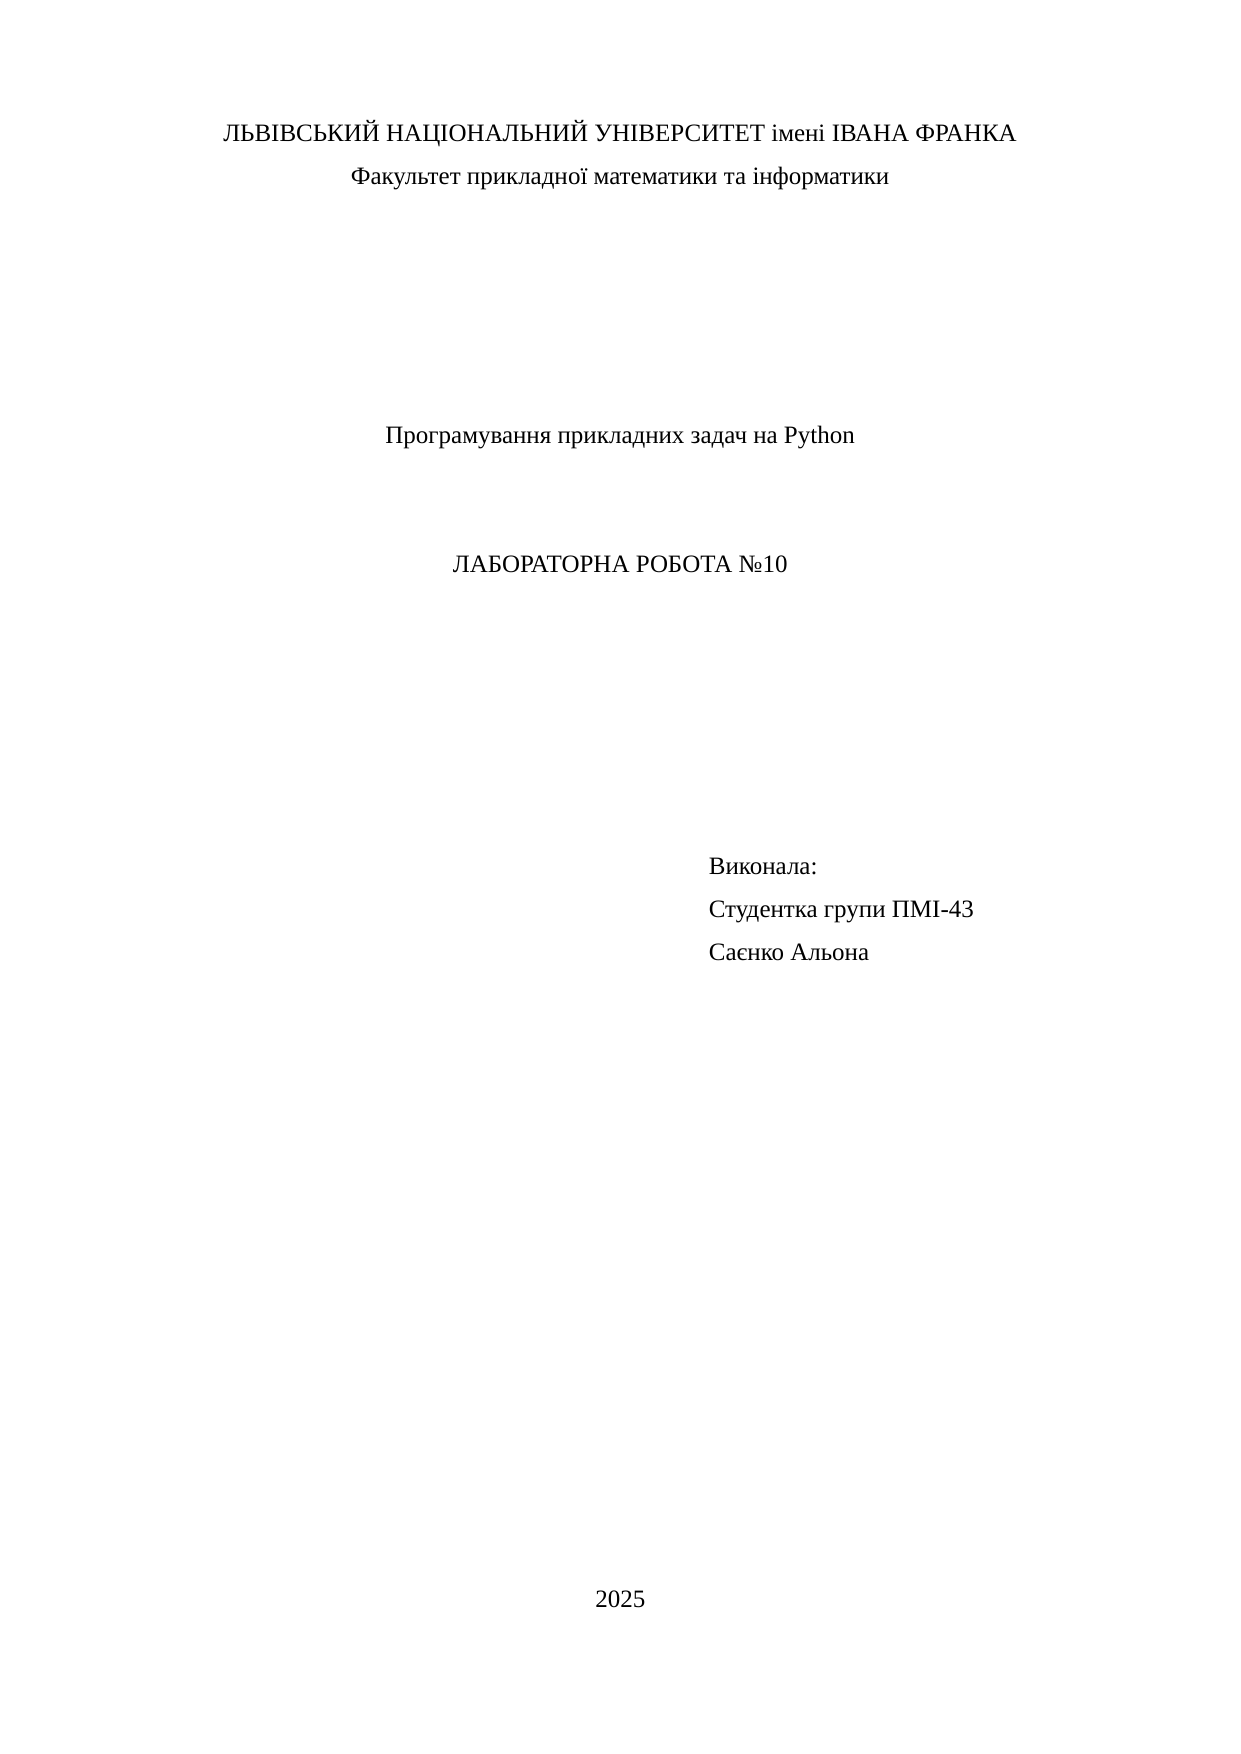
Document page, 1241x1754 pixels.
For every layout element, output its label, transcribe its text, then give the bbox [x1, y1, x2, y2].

text 2025 [118, 1584, 1122, 1613]
text Факультет прикладної математики та інформатики [118, 161, 1122, 190]
text Виконала: [709, 851, 1122, 880]
text ЛЬВІВСЬКИЙ НАЦІОНАЛЬНИЙ УНІВЕРСИТЕТ імені ІВАНА ФРАНКА [118, 118, 1122, 147]
text ЛАБОРАТОРНА РОБОТА №10 [118, 549, 1122, 578]
text Програмування прикладних задач на Python [118, 420, 1122, 449]
text Саєнко Альона [709, 937, 1122, 966]
text Студентка групи ПМІ-43 [709, 894, 1122, 923]
